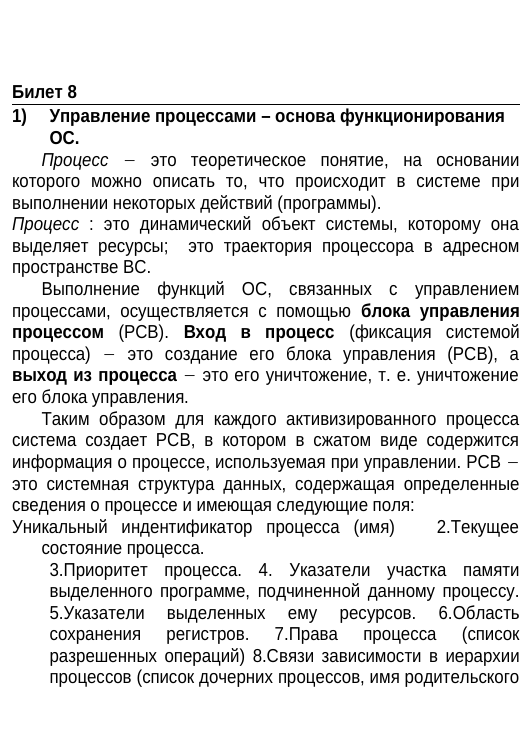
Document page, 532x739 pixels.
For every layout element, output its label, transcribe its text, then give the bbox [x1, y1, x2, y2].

text Билет 8 [12, 81, 520, 104]
text Уникальный индентификатор процесса (имя) 2.Текущее состояние процесса. [12, 515, 520, 558]
text Выполнение функций ОС, связанных с управлением процессами, осуществляется с помощью блока управления процессом (РСВ). Вход в процесс (фиксация системой процесса)  это создание его блока управления (РСВ), а выход из процесса  это его уничтожение, т. е. уничтожение его блока управления. [12, 278, 520, 407]
text 3.Приоритет процесса. 4. Указатели участка памяти выделенного программе, подчиненной данному процессу. 5.Указатели выделенных ему ресурсов. 6.Область сохранения регистров. 7.Права процесса (список разрешенных операций) 8.Связи зависимости в иерархии процессов (список дочерних процессов, имя родительского [49, 558, 520, 688]
text Таким образом для каждого активизированного процесса система создает РСВ, в котором в сжатом виде содержится информация о процессе, используемая при управлении. РСВ  это системная структура данных, содержащая определенные сведения о процессе и имеющая следующие поля: [12, 407, 520, 515]
text Процесс : это динамический объект системы, которому она выделяет ресурсы; это траектория процессора в адресном пространстве ВС. [12, 213, 520, 278]
text Процесс  это теоретическое понятие, на основании которого можно описать то, что происходит в системе при выполнении некоторых действий (программы). [12, 148, 520, 213]
list Управление процессами – основа функционирования ОС. [12, 105, 520, 148]
